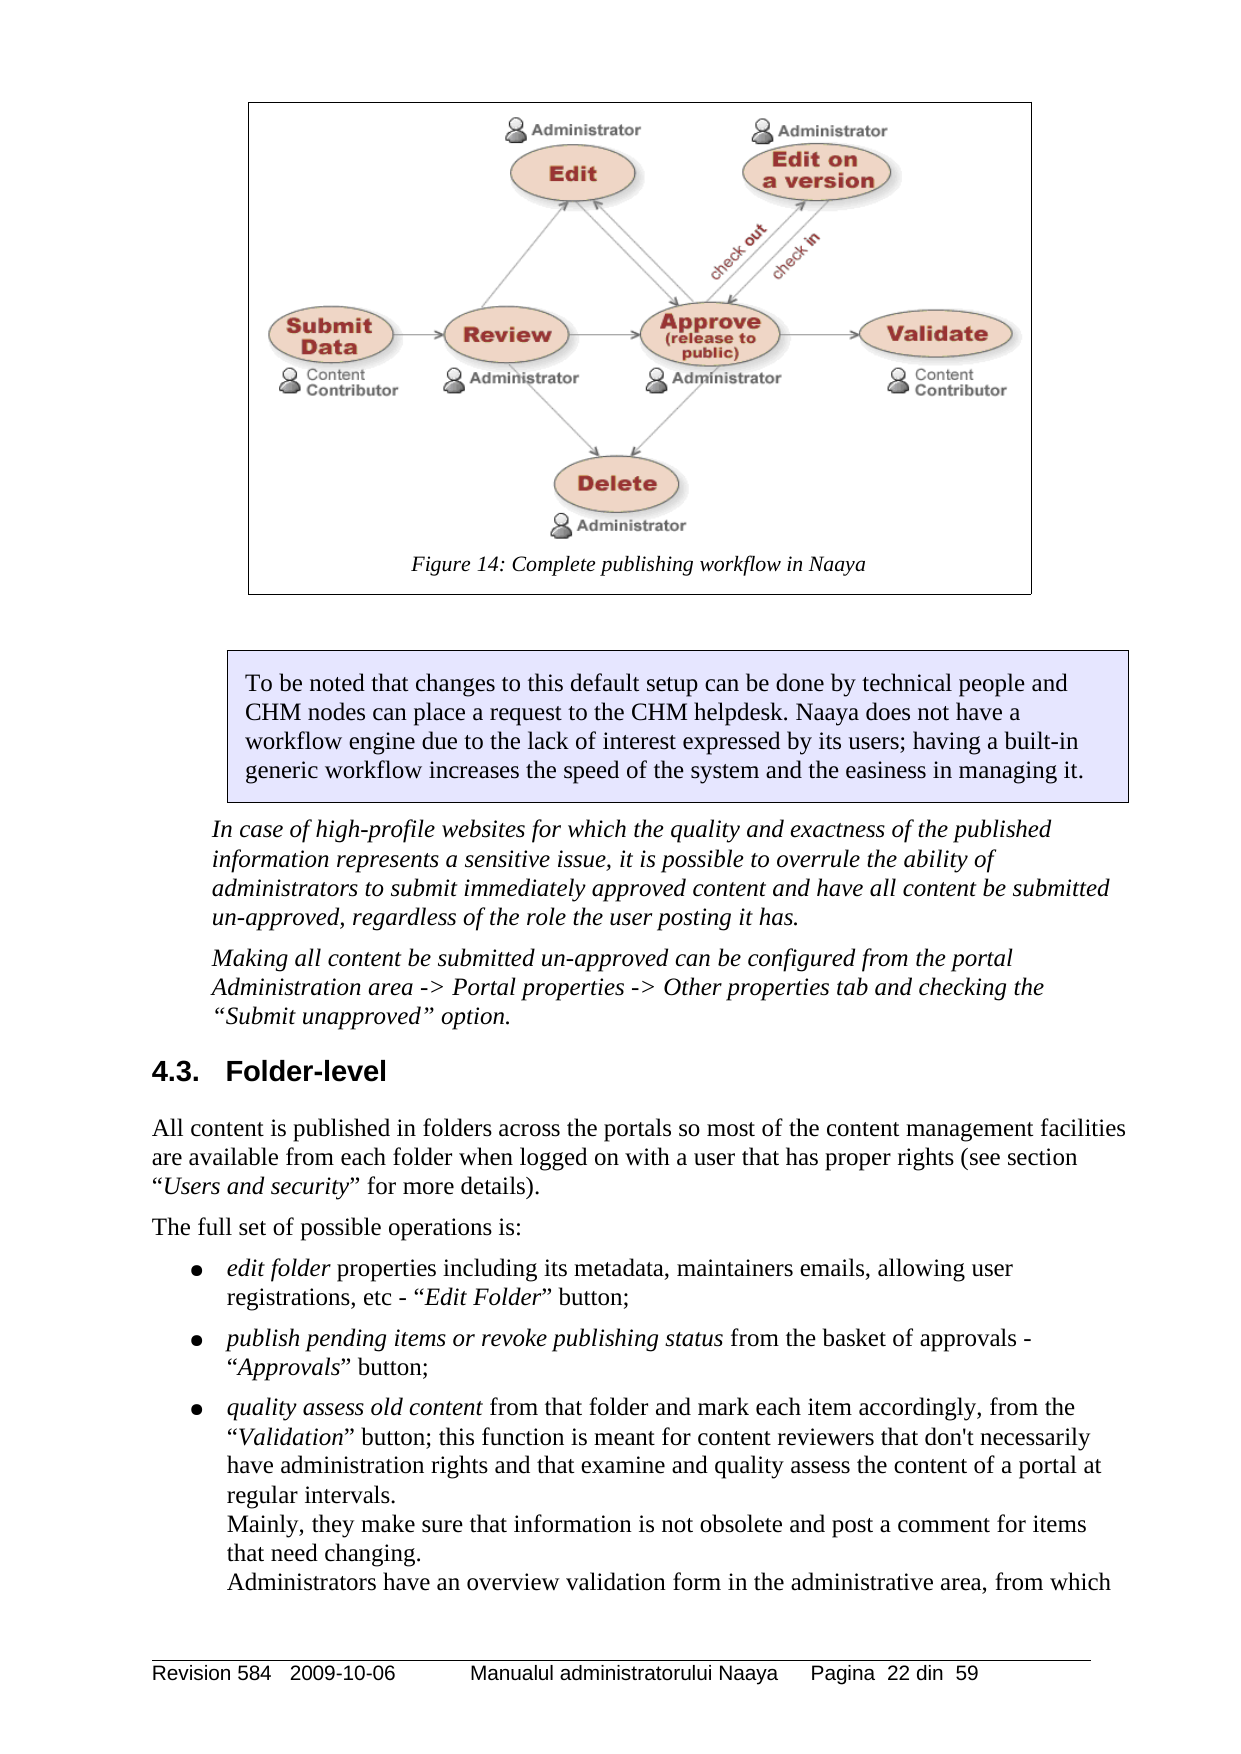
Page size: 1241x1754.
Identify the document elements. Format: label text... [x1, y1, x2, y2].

list publish pending items or revoke publishing status from the basket of approvals - “Approvals” button; [189, 1322, 1128, 1381]
subtitle Folder-level [152, 1054, 1128, 1088]
text Making all content be submitted un-approved can be configured from the portal Administration area -> Portal properties -> Other properties tab and checking the “Submit unapproved” option. [212, 942, 1128, 1029]
text In case of high-profile websites for which the quality and exactness of the published information represents a sensitive issue, it is possible to overrule the ability of administrators to submit immediately approved content and have all content be submitted un-approved, regardless of the role the user posting it has. [212, 814, 1128, 931]
list quality assess old content from that folder and mark each item accordingly, from the “Validation” button; this function is meant for content reviewers that don't necessarily have administration rights and that examine and quality assess the content of a portal at regular intervals. Mainly, they make sure that information is not obsolete and post a comment for items that need changing. Administrators have an overview validation form in the administrative area, from which [189, 1392, 1128, 1596]
text All content is published in folders across the portals so most of the content management facilities are available from each folder when logged on with a user that has proper rights (see section “Users and security” for more details). [152, 1113, 1128, 1200]
list edit folder properties including its metadata, maintainers emails, allowing user registrations, etc - “Edit Folder” button; [189, 1252, 1128, 1311]
text Figure 14: Complete publishing workflow in Naaya [251, 117, 1028, 576]
text The full set of possible operations is: [152, 1212, 1128, 1241]
text To be noted that changes to this default setup can be done by technical people and CHM nodes can place a request to the CHM helpdesk. Naaya does not have a workflow engine due to the lack of interest expressed by its users; having a built-in generic workflow increases the speed of the system and the easiness in managing it. [228, 651, 1128, 802]
